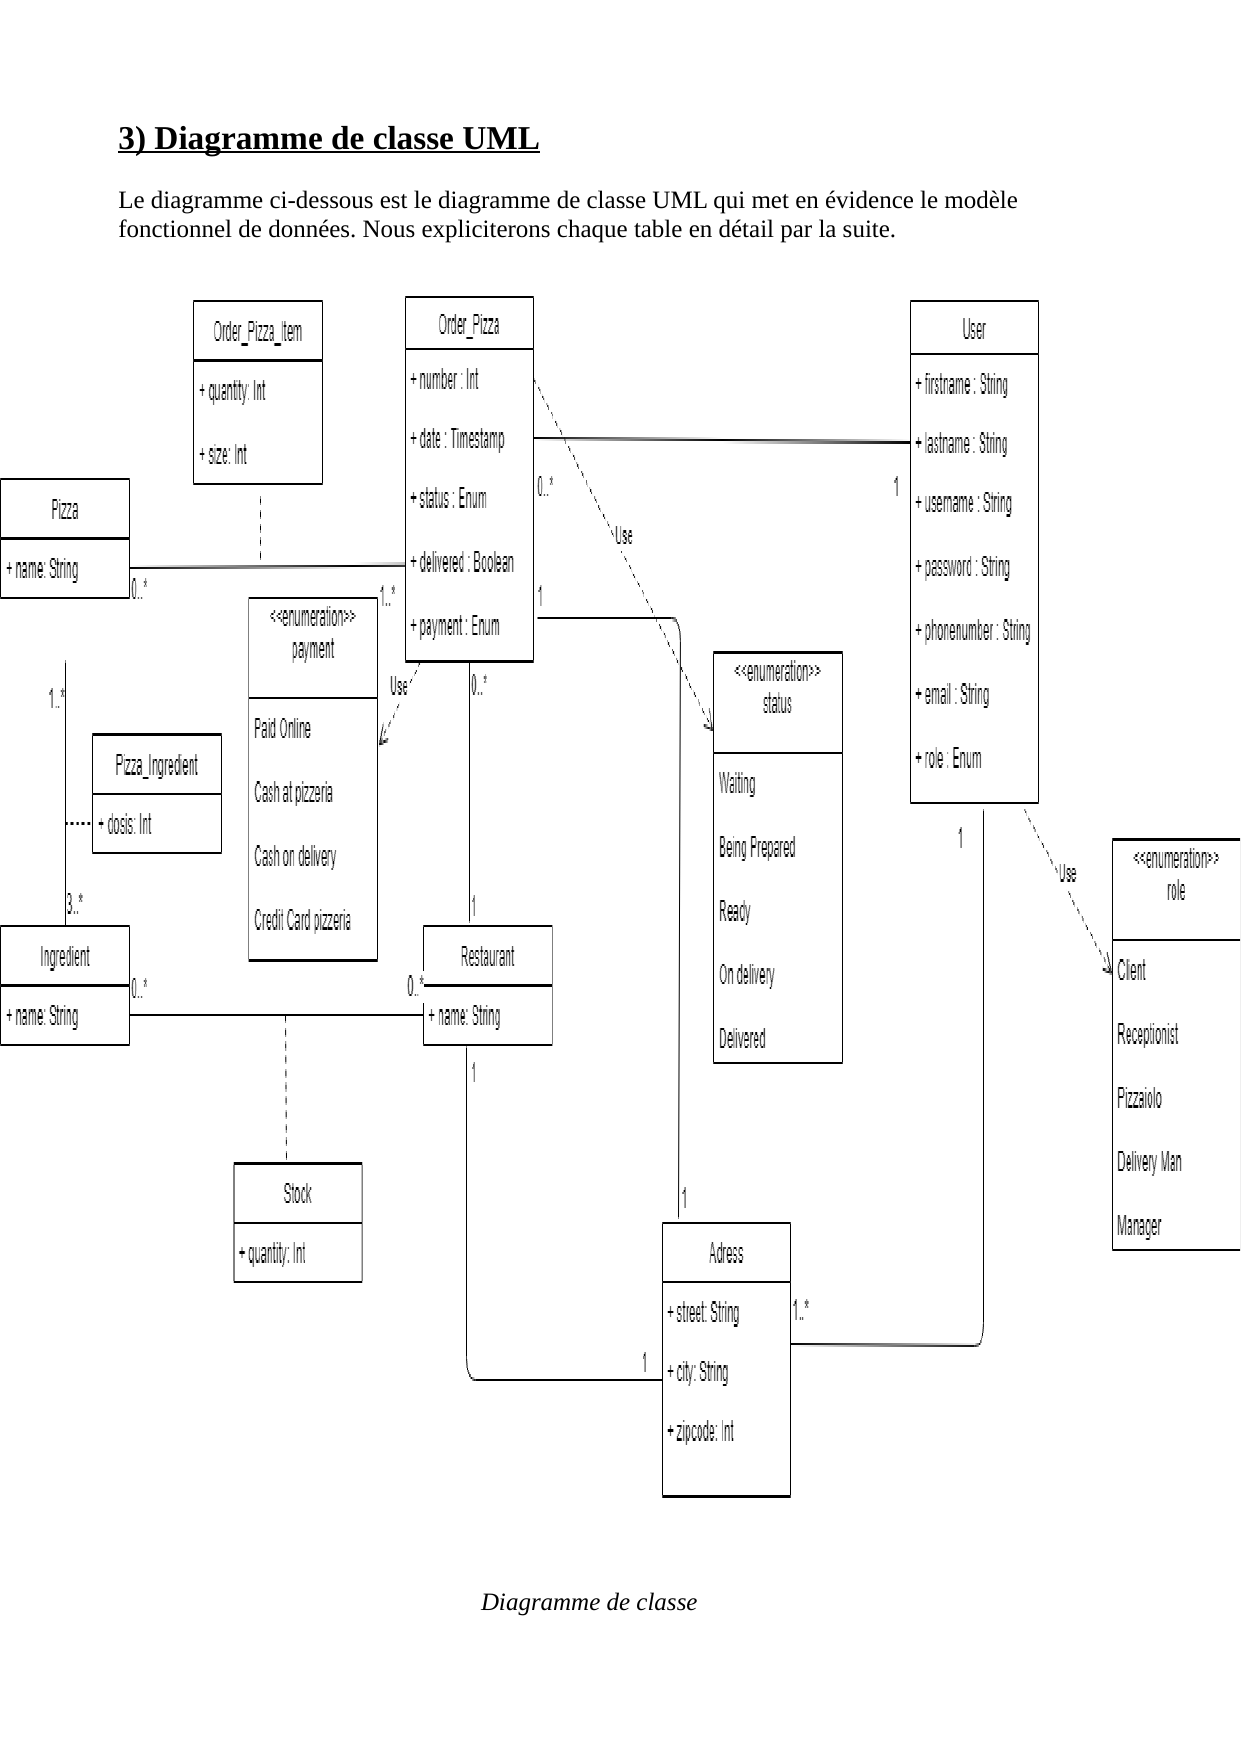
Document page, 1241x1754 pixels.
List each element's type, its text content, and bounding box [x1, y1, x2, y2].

picture [0, 296, 1241, 1505]
text Le diagramme ci-dessous est le diagramme de classe UML qui met en évidence le modèle fonctionnel de données. Nous expliciterons chaque table en détail par la suite. [118, 185, 1122, 243]
text 3) Diagramme de classe UML [118, 118, 1122, 156]
